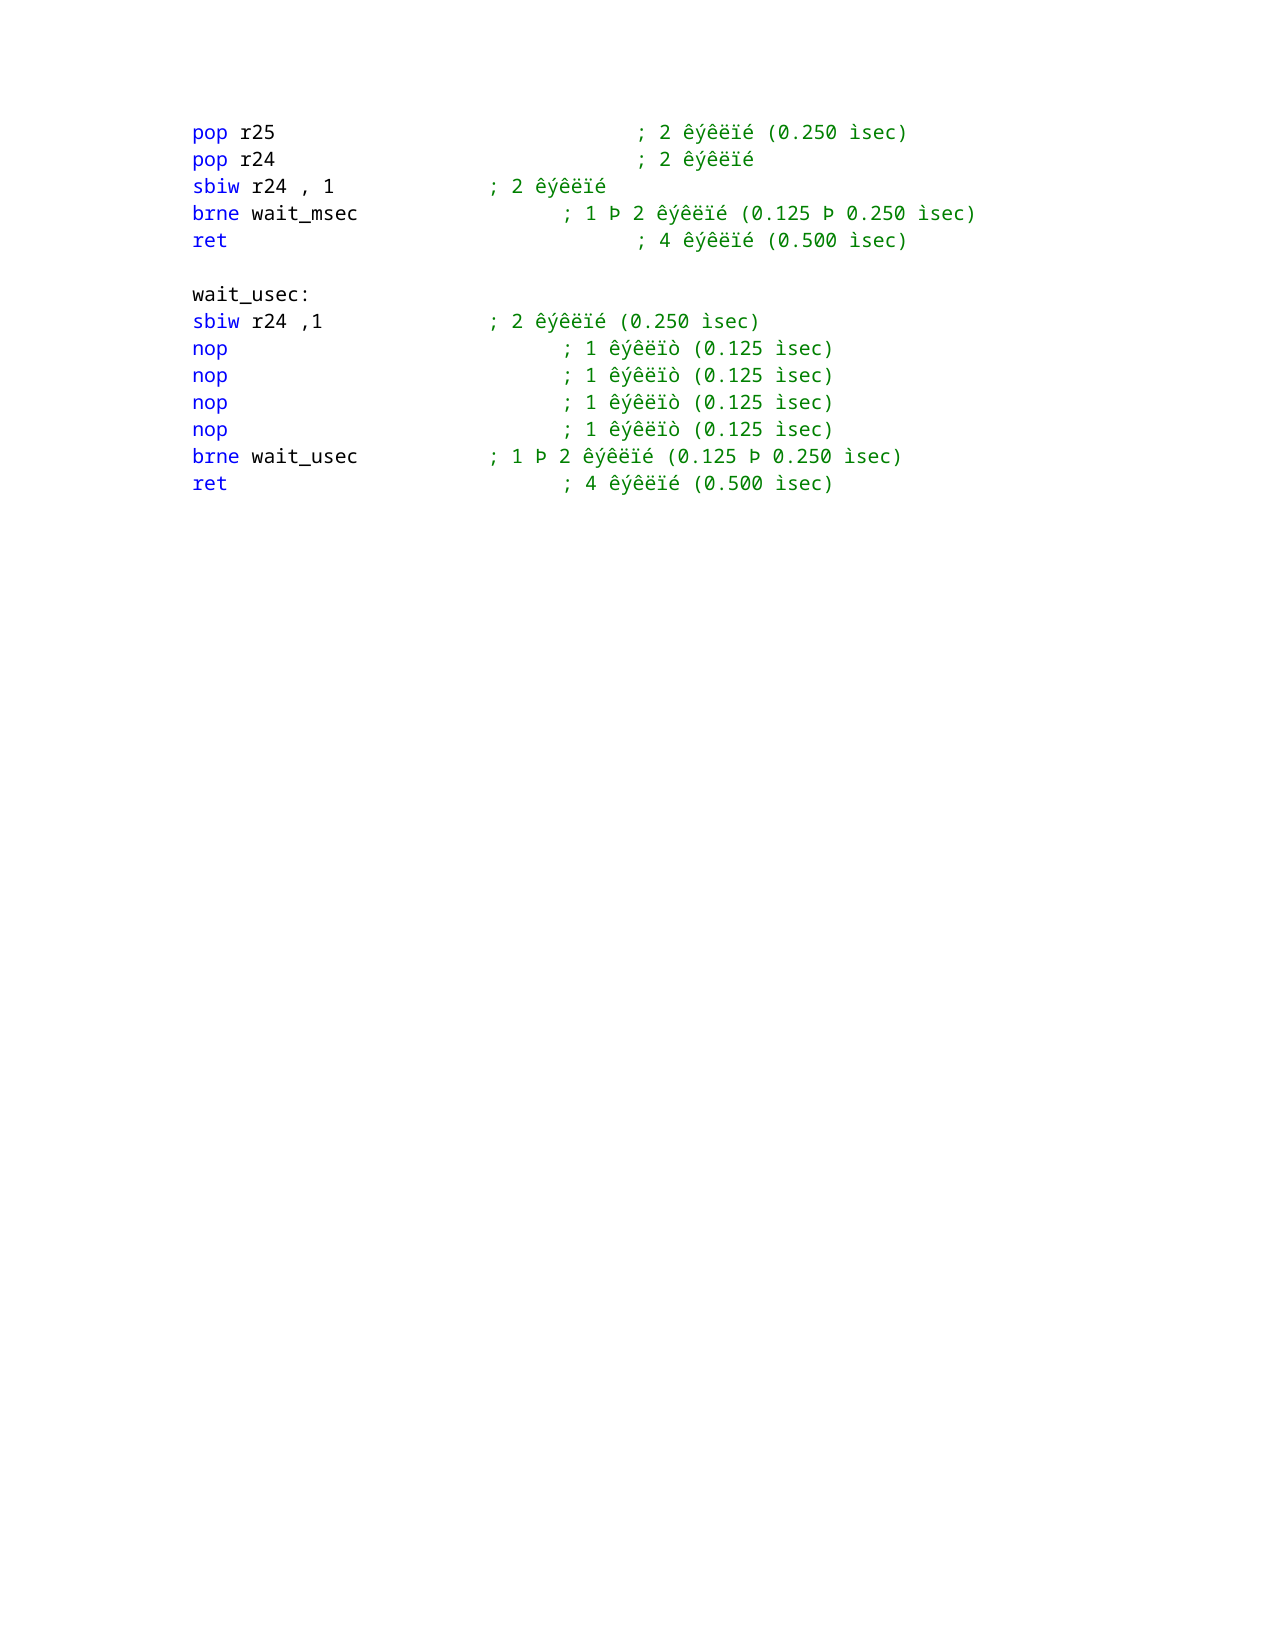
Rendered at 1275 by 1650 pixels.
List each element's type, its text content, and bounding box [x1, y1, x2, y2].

text pop r24 ; 2 êýêëïé [118, 145, 1157, 172]
text brne wait_msec ; 1 Þ 2 êýêëïé (0.125 Þ 0.250 ìsec) [118, 199, 1157, 226]
text sbiw r24 , 1 ; 2 êýêëïé [118, 172, 1157, 199]
text nop ; 1 êýêëïò (0.125 ìsec) [118, 415, 1157, 442]
text nop ; 1 êýêëïò (0.125 ìsec) [118, 388, 1157, 415]
text nop ; 1 êýêëïò (0.125 ìsec) [118, 334, 1157, 361]
text nop ; 1 êýêëïò (0.125 ìsec) [118, 361, 1157, 388]
text wait_usec: [118, 280, 1157, 307]
text brne wait_usec ; 1 Þ 2 êýêëïé (0.125 Þ 0.250 ìsec) [118, 442, 1157, 469]
text sbiw r24 ,1 ; 2 êýêëïé (0.250 ìsec) [118, 307, 1157, 334]
text pop r25 ; 2 êýêëïé (0.250 ìsec) [118, 118, 1157, 145]
text ret ; 4 êýêëïé (0.500 ìsec) [118, 469, 1157, 496]
text ret ; 4 êýêëïé (0.500 ìsec) [118, 226, 1157, 253]
